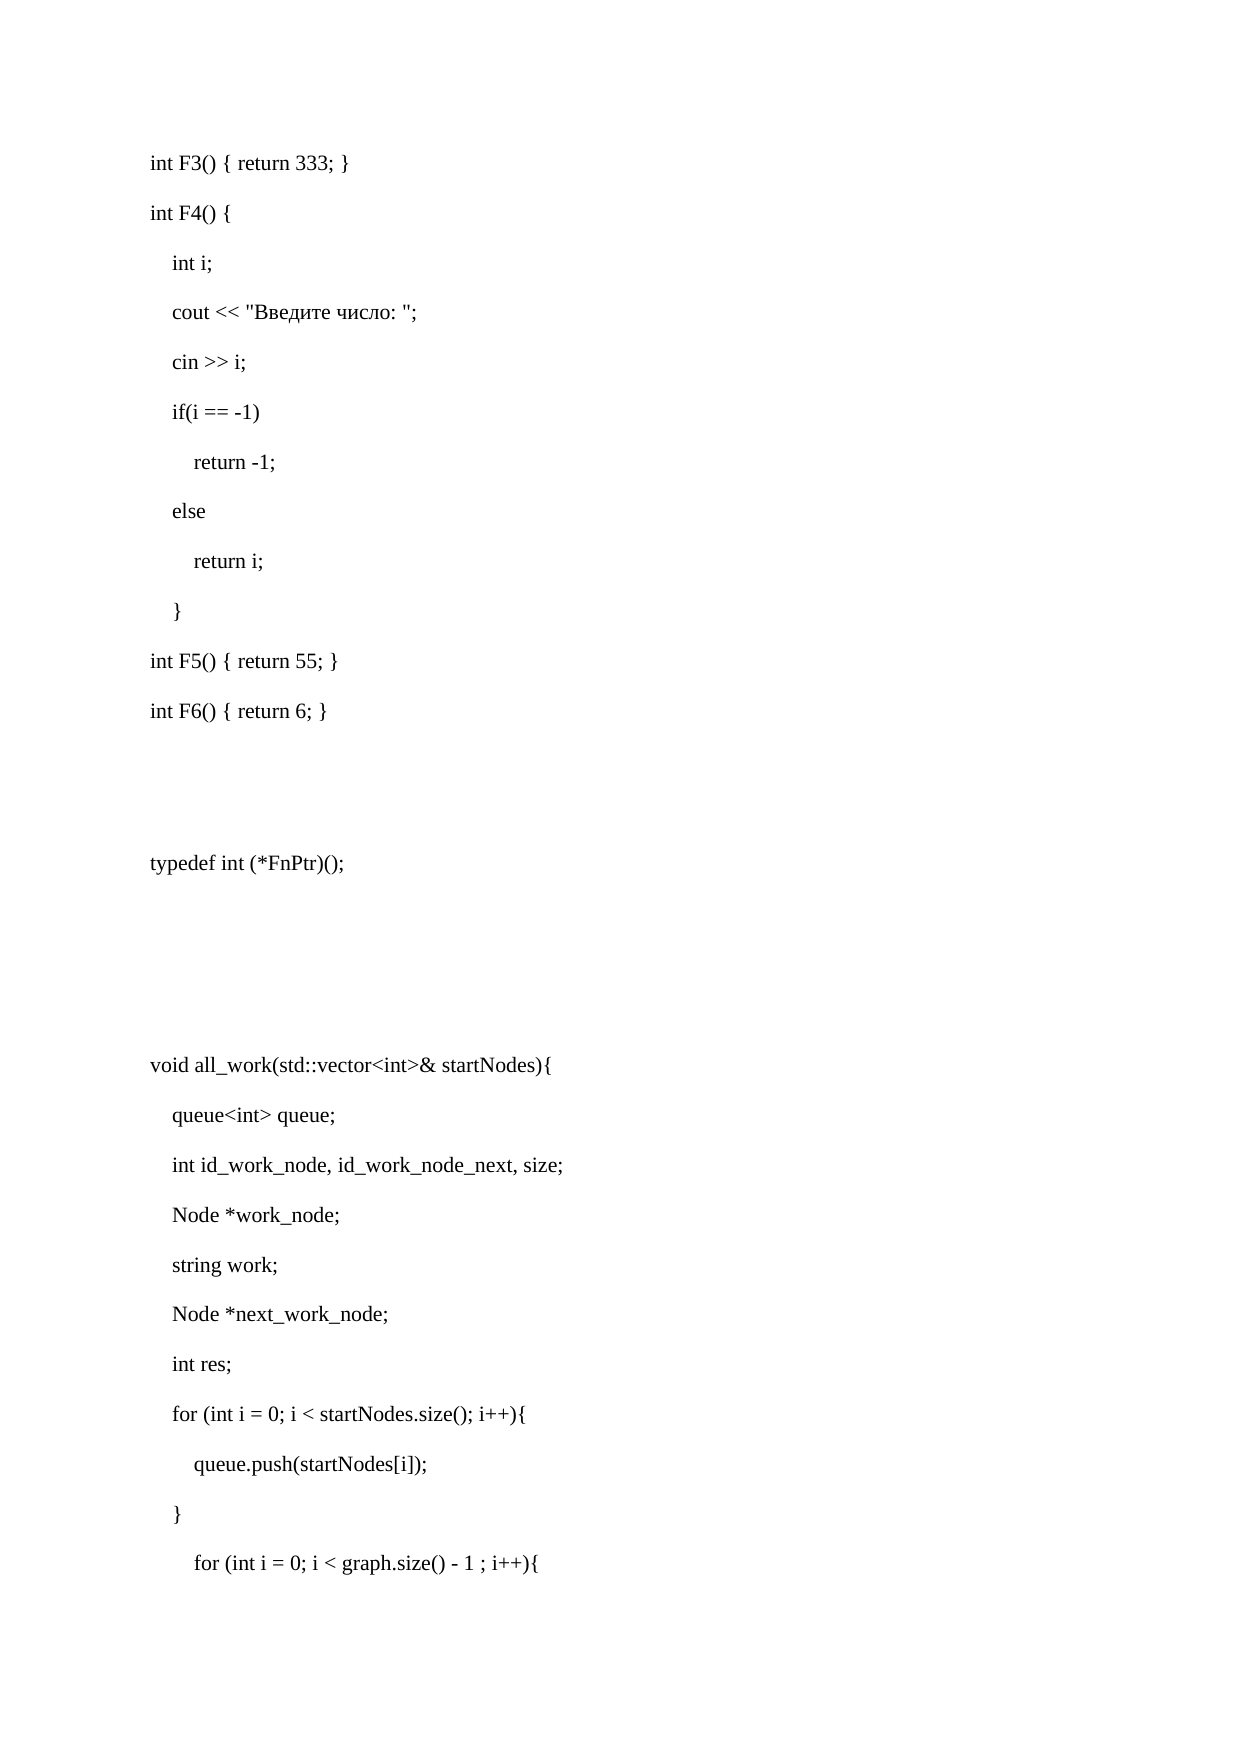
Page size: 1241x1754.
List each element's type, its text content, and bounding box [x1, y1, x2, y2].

text return -1; [150, 449, 1072, 474]
text string work; [150, 1252, 1072, 1277]
text else [150, 498, 1072, 524]
text int F6() { return 6; } [150, 698, 1072, 723]
text typedef int (*FnPtr)(); [150, 849, 1072, 875]
text queue.push(startNodes[i]); [150, 1451, 1072, 1476]
text cin >> i; [150, 349, 1072, 374]
text } [150, 1501, 1072, 1526]
text int id_work_node, id_work_node_next, size; [150, 1152, 1072, 1177]
text queue<int> queue; [150, 1102, 1072, 1127]
text int F4() { [150, 200, 1072, 225]
text cout << "Введите число: "; [150, 299, 1072, 324]
text Node *next_work_node; [150, 1301, 1072, 1327]
text void all_work(std::vector<int>& startNodes){ [150, 1052, 1072, 1078]
text int res; [150, 1351, 1072, 1376]
text if(i == -1) [150, 399, 1072, 424]
text int i; [150, 249, 1072, 275]
text int F3() { return 333; } [150, 150, 1072, 175]
text for (int i = 0; i < graph.size() - 1 ; i++){ [150, 1550, 1072, 1576]
text Node *work_node; [150, 1202, 1072, 1227]
text } [150, 598, 1072, 623]
text int F5() { return 55; } [150, 648, 1072, 673]
text return i; [150, 548, 1072, 573]
text for (int i = 0; i < startNodes.size(); i++){ [150, 1401, 1072, 1426]
